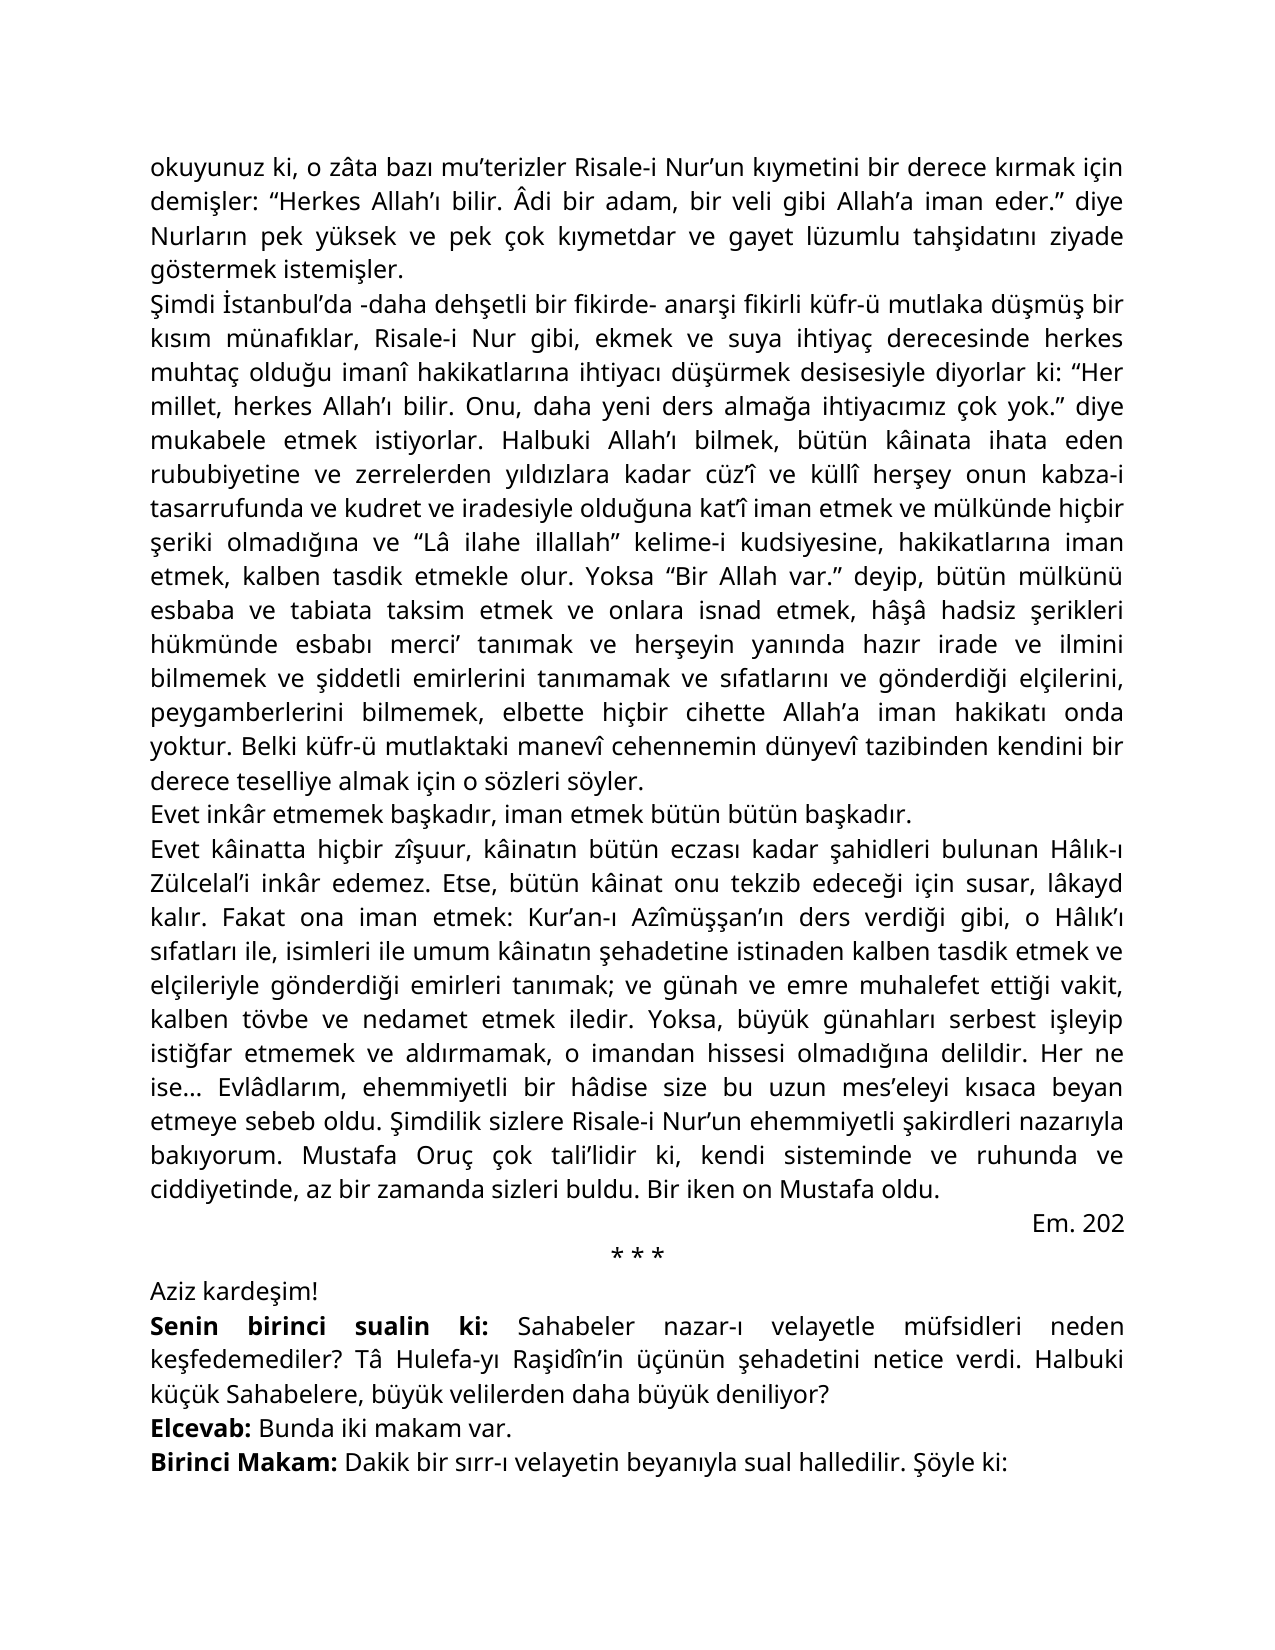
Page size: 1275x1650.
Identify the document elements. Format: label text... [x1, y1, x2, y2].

text Elcevab: Bunda iki makam var. [150, 1410, 1125, 1444]
text Evet kâinatta hiçbir zîşuur, kâinatın bütün eczası kadar şahidleri bulunan Hâlık-ı Zülcelal’i inkâr edemez. Etse, bütün kâinat onu tekzib edeceği için susar, lâkayd kalır. Fakat ona iman etmek: Kur’an-ı Azîmüşşan’ın ders verdiği gibi, o Hâlık’ı sıfatları ile, isimleri ile umum kâinatın şehadetine istinaden kalben tasdik etmek ve elçileriyle gönderdiği emirleri tanımak; ve günah ve emre muhalefet ettiği vakit, kalben tövbe ve nedamet etmek iledir. Yoksa, büyük günahları serbest işleyip istiğfar etmemek ve aldırmamak, o imandan hissesi olmadığına delildir. Her ne ise… Evlâdlarım, ehemmiyetli bir hâdise size bu uzun mes’eleyi kısaca beyan etmeye sebeb oldu. Şimdilik sizlere Risale-i Nur’un ehemmiyetli şakirdleri nazarıyla bakıyorum. Mustafa Oruç çok tali’lidir ki, kendi sisteminde ve ruhunda ve ciddiyetinde, az bir zamanda sizleri buldu. Bir iken on Mustafa oldu. [150, 831, 1125, 1206]
text Evet inkâr etmemek başkadır, iman etmek bütün bütün başkadır. [150, 797, 1125, 831]
text Senin birinci sualin ki: Sahabeler nazar-ı velayetle müfsidleri neden keşfedemediler? Tâ Hulefa-yı Raşidîn’in üçünün şehadetini netice verdi. Halbuki küçük Sahabelere, büyük velilerden daha büyük deniliyor? [150, 1308, 1125, 1410]
text Şimdi İstanbul’da -daha dehşetli bir fikirde- anarşi fikirli küfr-ü mutlaka düşmüş bir kısım münafıklar, Risale-i Nur gibi, ekmek ve suya ihtiyaç derecesinde herkes muhtaç olduğu imanî hakikatlarına ihtiyacı düşürmek desisesiyle diyorlar ki: “Her millet, herkes Allah’ı bilir. Onu, daha yeni ders almağa ihtiyacımız çok yok.” diye mukabele etmek istiyorlar. Halbuki Allah’ı bilmek, bütün kâinata ihata eden rububiyetine ve zerrelerden yıldızlara kadar cüz’î ve küllî herşey onun kabza-i tasarrufunda ve kudret ve iradesiyle olduğuna kat’î iman etmek ve mülkünde hiçbir şeriki olmadığına ve “Lâ ilahe illallah” kelime-i kudsiyesine, hakikatlarına iman etmek, kalben tasdik etmekle olur. Yoksa “Bir Allah var.” deyip, bütün mülkünü esbaba ve tabiata taksim etmek ve onlara isnad etmek, hâşâ hadsiz şerikleri hükmünde esbabı merci’ tanımak ve herşeyin yanında hazır irade ve ilmini bilmemek ve şiddetli emirlerini tanımamak ve sıfatlarını ve gönderdiği elçilerini, peygamberlerini bilmemek, elbette hiçbir cihette Allah’a iman hakikatı onda yoktur. Belki küfr-ü mutlaktaki manevî cehennemin dünyevî tazibinden kendini bir derece teselliye almak için o sözleri söyler. [150, 286, 1125, 797]
text Em. 202 [150, 1206, 1125, 1240]
text Aziz kardeşim! [150, 1274, 1125, 1308]
text okuyunuz ki, o zâta bazı mu’terizler Risale-i Nur’un kıymetini bir derece kırmak için demişler: “Herkes Allah’ı bilir. Âdi bir adam, bir veli gibi Allah’a iman eder.” diye Nurların pek yüksek ve pek çok kıymetdar ve gayet lüzumlu tahşidatını ziyade göstermek istemişler. [150, 150, 1125, 286]
text * * * [150, 1240, 1125, 1274]
text Birinci Makam: Dakik bir sırr-ı velayetin beyanıyla sual halledilir. Şöyle ki: [150, 1444, 1125, 1478]
